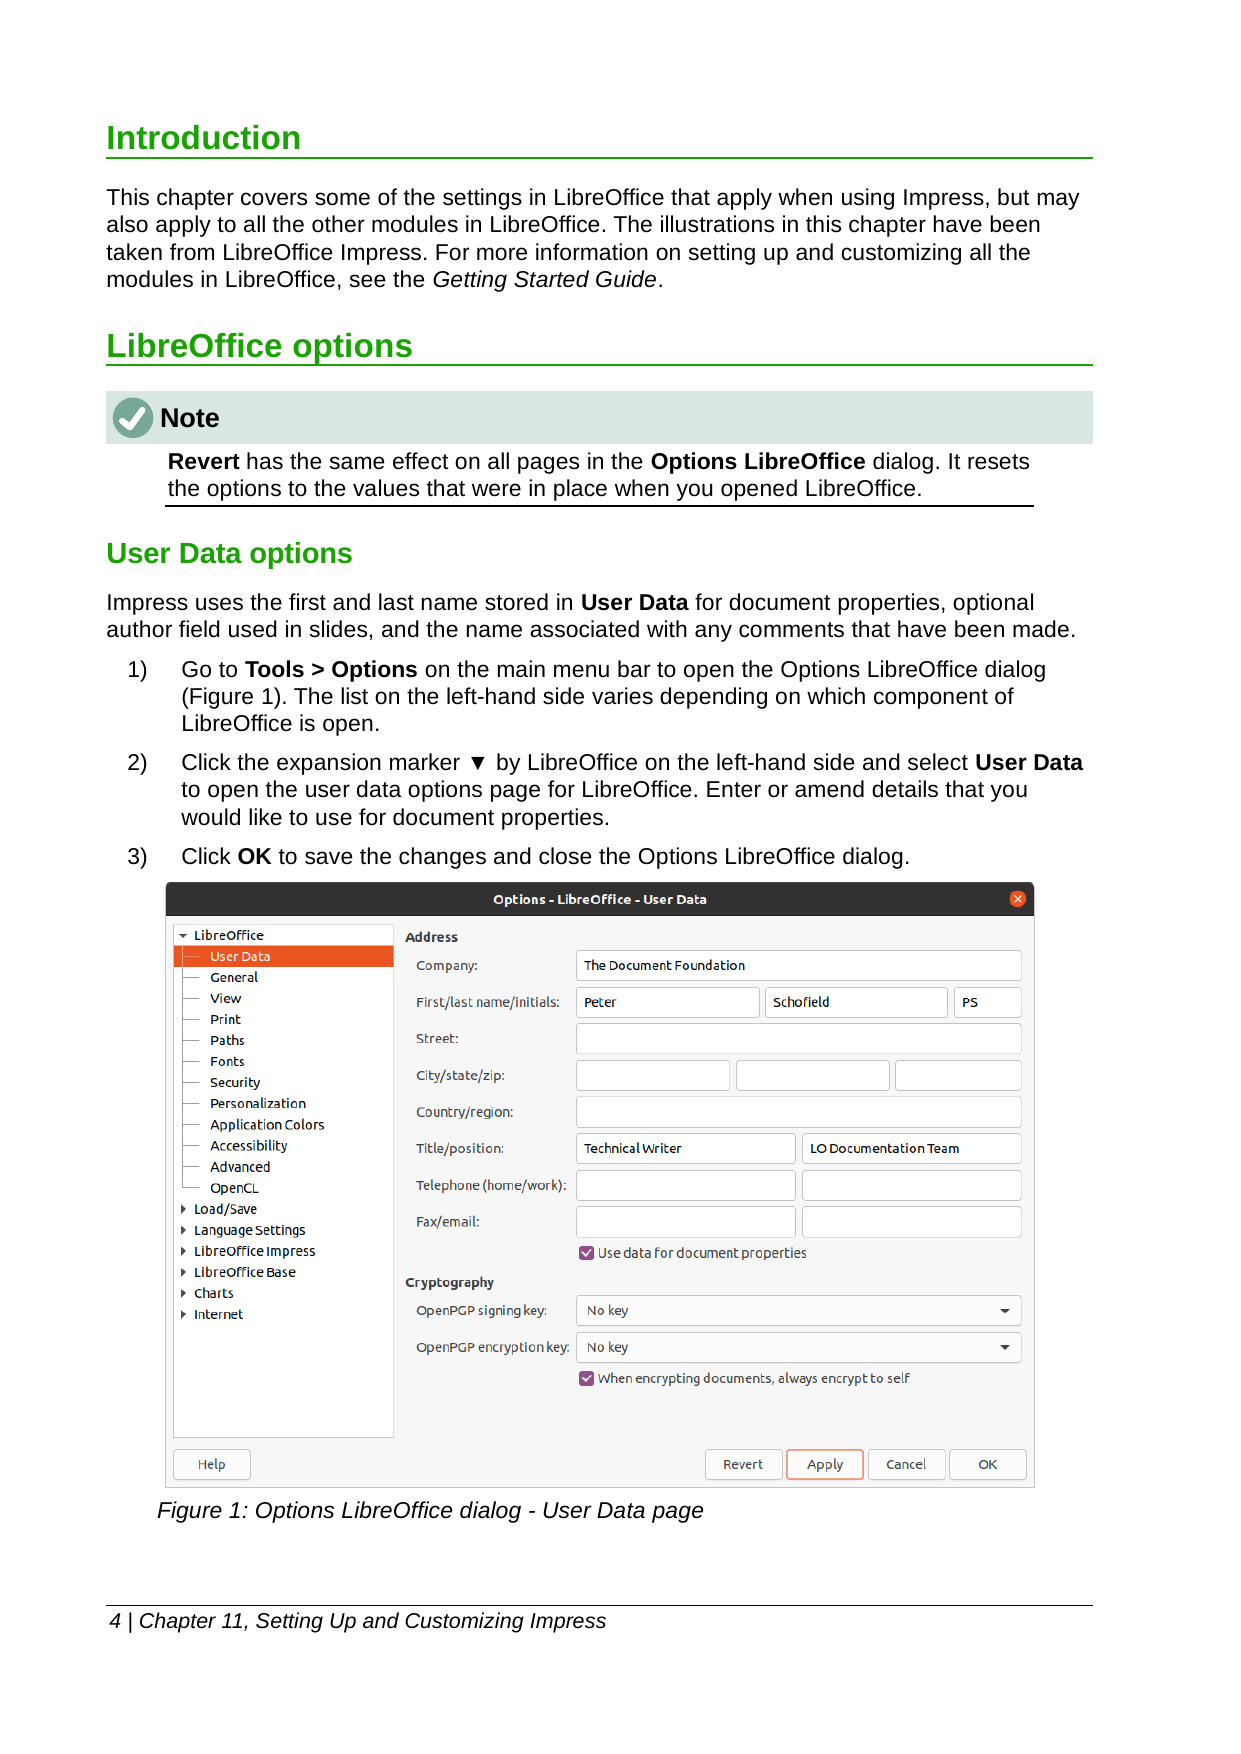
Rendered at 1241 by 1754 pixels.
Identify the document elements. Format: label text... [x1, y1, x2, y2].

text Impress uses the first and last name stored in User Data for document properties, optional author field used in slides, and the name associated with any comments that have been made. [106, 588, 1093, 642]
list Click the expansion marker ▼ by LibreOffice on the left-hand side and select User Data to open the user data options page for LibreOffice. Enter or amend details that you would like to use for document properties. [148, 749, 1093, 830]
subtitle User Data options [106, 536, 1093, 569]
text Revert has the same effect on all pages in the Options LibreOffice dialog. It resets the options to the values that were in place when you opened LibreOffice. [164, 444, 1034, 507]
text This chapter covers some of the settings in LibreOffice that apply when using Impress, but may also apply to all the other modules in LibreOffice. The illustrations in this chapter have been taken from LibreOffice Impress. For more information on setting up and customizing all the modules in LibreOffice, see the Getting Started Guide. [106, 184, 1093, 292]
picture [156, 882, 1043, 1496]
subtitle LibreOffice options [106, 325, 1093, 364]
text Figure 1: Options LibreOffice dialog - User Data page [157, 1496, 1042, 1523]
subtitle Introduction [106, 118, 1093, 157]
list Go to Tools > Options on the main menu bar to open the Options LibreOffice dialog (Figure 1). The list on the left-hand side varies depending on which component of LibreOffice is open. [148, 655, 1093, 736]
subtitle Note [106, 391, 1093, 444]
list Click OK to save the changes and close the Options LibreOffice dialog. [148, 842, 1093, 869]
